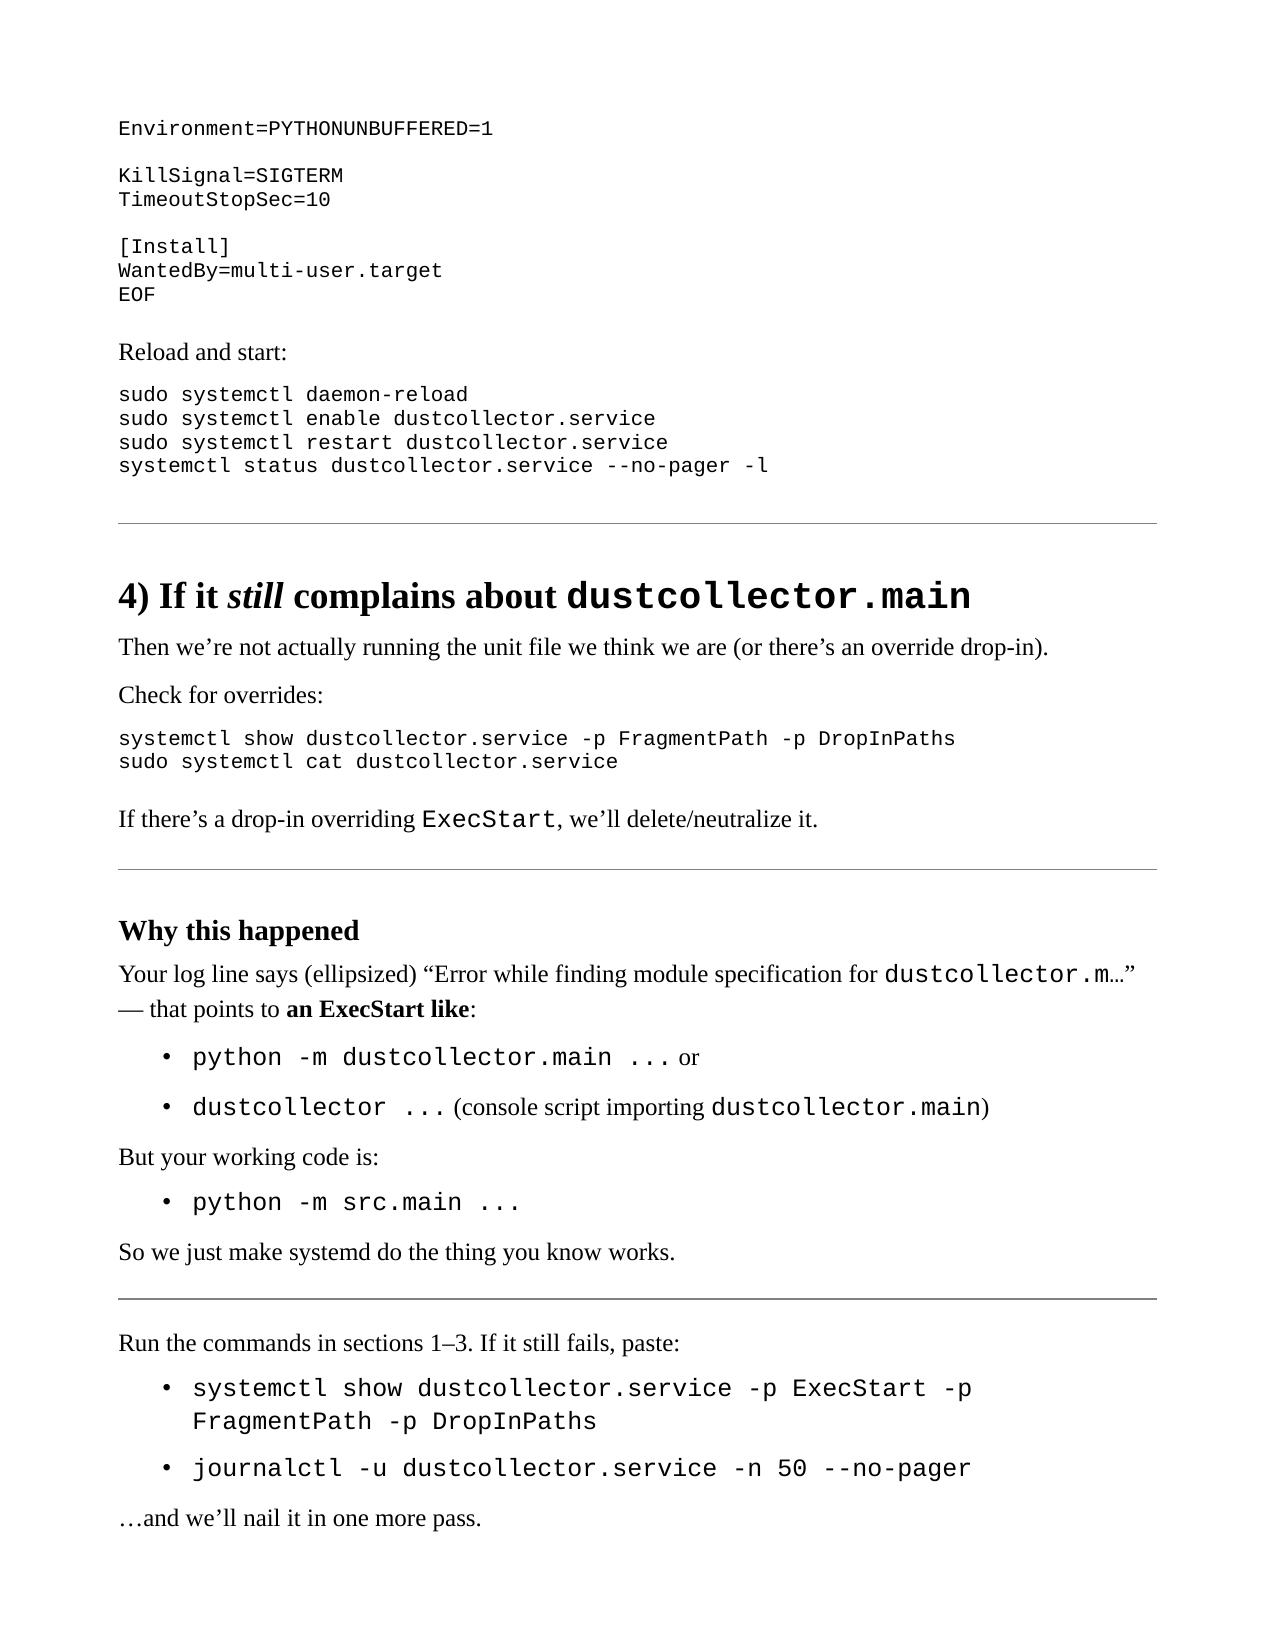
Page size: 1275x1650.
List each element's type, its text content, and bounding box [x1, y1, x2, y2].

text systemctl show dustcollector.service -p FragmentPath -p DropInPaths [118, 727, 1157, 751]
text TimeoutStopSec=10 [118, 189, 1157, 213]
text sudo systemctl enable dustcollector.service [118, 408, 1157, 432]
text Your log line says (ellipsized) “Error while finding module specification for dustcollector.m…” — that points to an ExecStart like: [118, 959, 1157, 1023]
text KillSignal=SIGTERM [118, 165, 1157, 189]
text Then we’re not actually running the unit file we think we are (or there’s an override drop-in). [118, 632, 1157, 661]
list python -m src.main ... [162, 1189, 1157, 1218]
subtitle 4) If it still complains about dustcollector.main [118, 573, 1157, 620]
text …and we’ll nail it in one more pass. [118, 1503, 1157, 1531]
text Reload and start: [118, 337, 1157, 366]
text systemctl status dustcollector.service --no-pager -l [118, 455, 1157, 479]
list journalctl -u dustcollector.service -n 50 --no-pager [162, 1456, 1157, 1484]
text If there’s a drop-in overriding ExecStart, we’ll delete/neutralize it. [118, 804, 1157, 835]
list dustcollector ... (console script importing dustcollector.main) [162, 1092, 1157, 1123]
text sudo systemctl restart dustcollector.service [118, 432, 1157, 455]
list python -m dustcollector.main ... or [162, 1042, 1157, 1073]
text Check for overrides: [118, 680, 1157, 709]
text But your working code is: [118, 1142, 1157, 1171]
text sudo systemctl daemon-reload [118, 384, 1157, 408]
subtitle Why this happened [118, 913, 1157, 947]
list systemctl show dustcollector.service -p ExecStart -p FragmentPath -p DropInPaths [162, 1376, 1157, 1437]
text sudo systemctl cat dustcollector.service [118, 751, 1157, 775]
text Environment=PYTHONUNBUFFERED=1 [118, 118, 1157, 142]
text WantedBy=multi-user.target [118, 260, 1157, 284]
text So we just make systemd do the thing you know works. [118, 1237, 1157, 1265]
text EOF [118, 284, 1157, 307]
text Run the commands in sections 1–3. If it still fails, paste: [118, 1328, 1157, 1357]
text [Install] [118, 236, 1157, 260]
